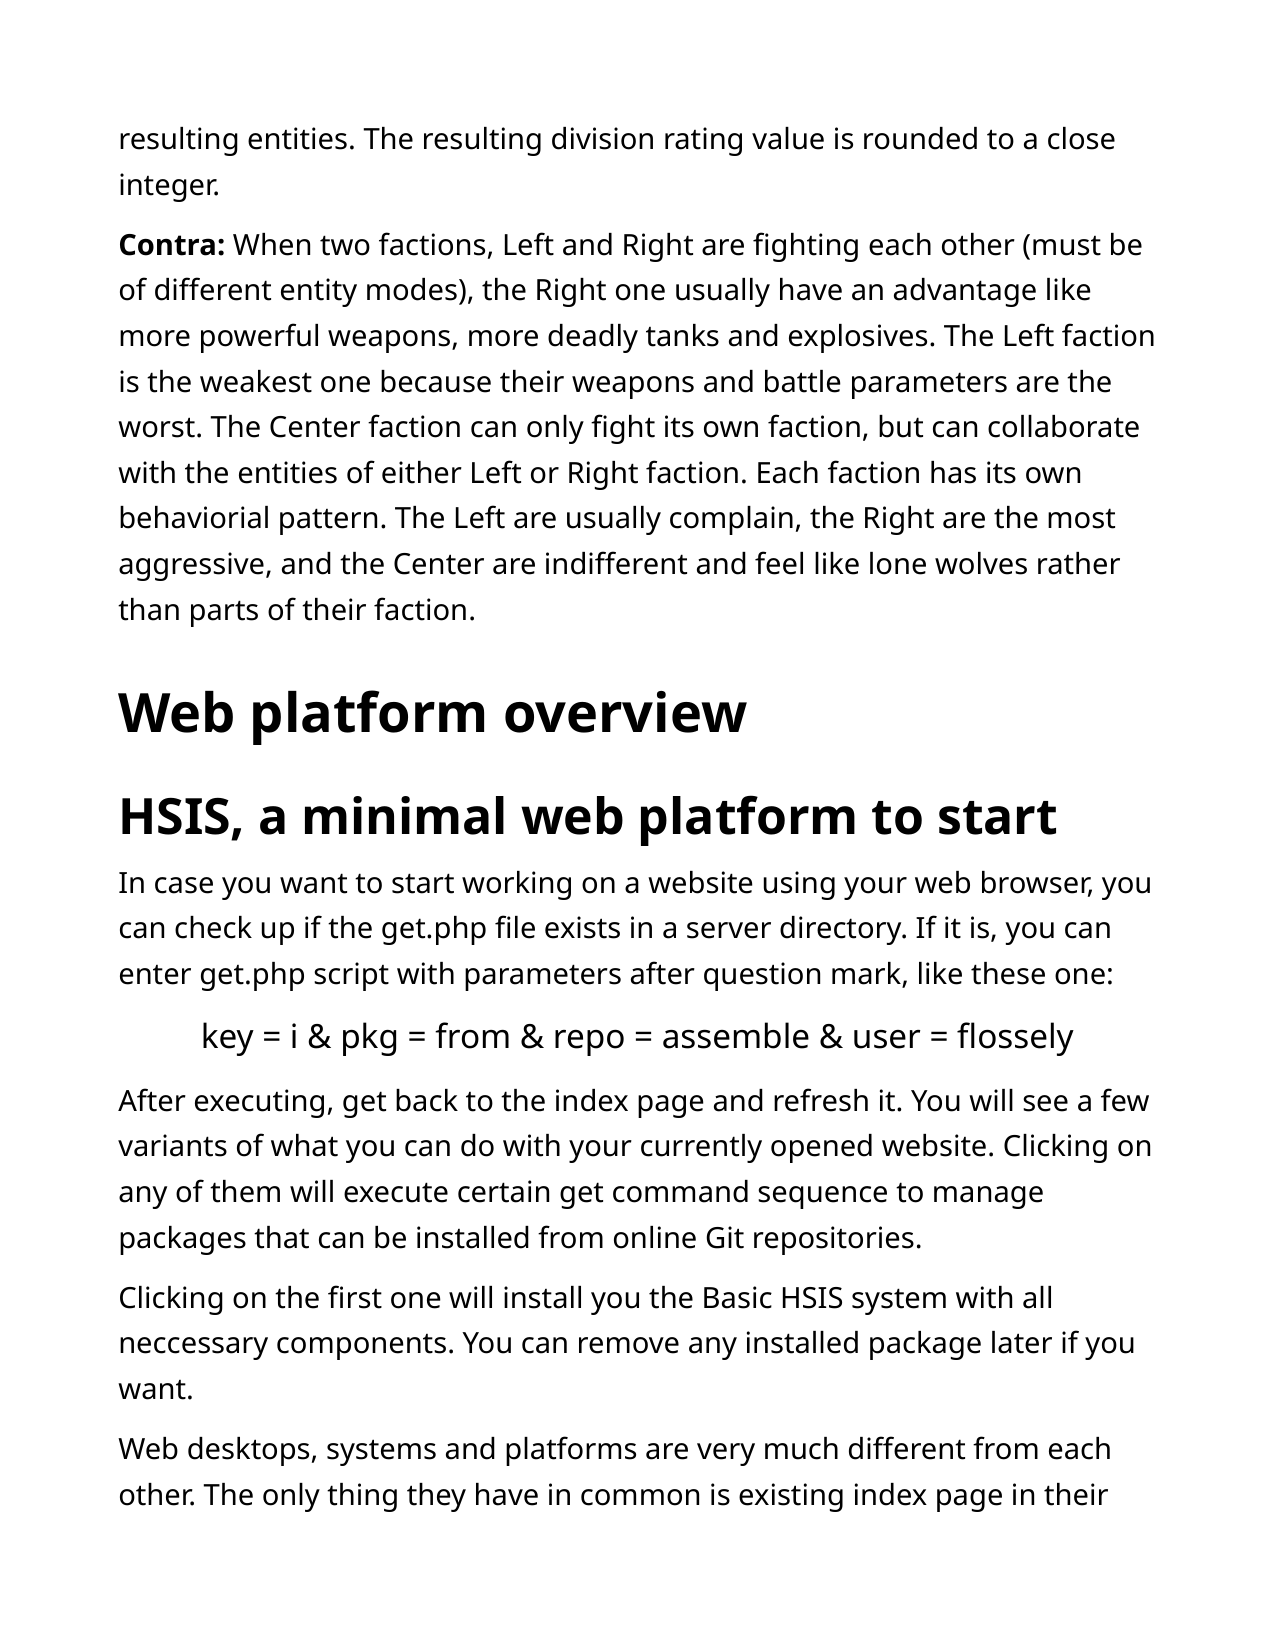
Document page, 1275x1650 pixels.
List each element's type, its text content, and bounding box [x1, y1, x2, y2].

subtitle Web platform overview [118, 674, 1157, 748]
text resulting entities. The resulting division rating value is rounded to a close integer. [118, 118, 1157, 203]
subtitle HSIS, a minimal web platform to start [118, 781, 1157, 849]
text After executing, get back to the index page and refresh it. You will see a few variants of what you can do with your currently opened website. Clicking on any of them will execute certain get command sequence to manage packages that can be installed from online Git repositories. [118, 1080, 1157, 1257]
text Contra: When two factions, Left and Right are fighting each other (must be of different entity modes), the Right one usually have an advantage like more powerful weapons, more deadly tanks and explosives. The Left faction is the weakest one because their weapons and battle parameters are the worst. The Center faction can only fight its own faction, but can collaborate with the entities of either Left or Right faction. Each faction has its own behaviorial pattern. The Left are usually complain, the Right are the most aggressive, and the Center are indifferent and feel like lone wolves rather than parts of their faction. [118, 224, 1157, 629]
text key = i & pkg = from & repo = assemble & user = flossely [118, 1013, 1157, 1059]
text Web desktops, systems and platforms are very much different from each other. The only thing they have in common is existing index page in their [118, 1429, 1157, 1514]
text Clicking on the first one will install you the Basic HSIS system with all neccessary components. You can remove any installed package later if you want. [118, 1277, 1157, 1408]
text In case you want to start working on a website using your web browser, you can check up if the get.php file exists in a server directory. If it is, you can enter get.php script with parameters after question mark, like these one: [118, 862, 1157, 993]
